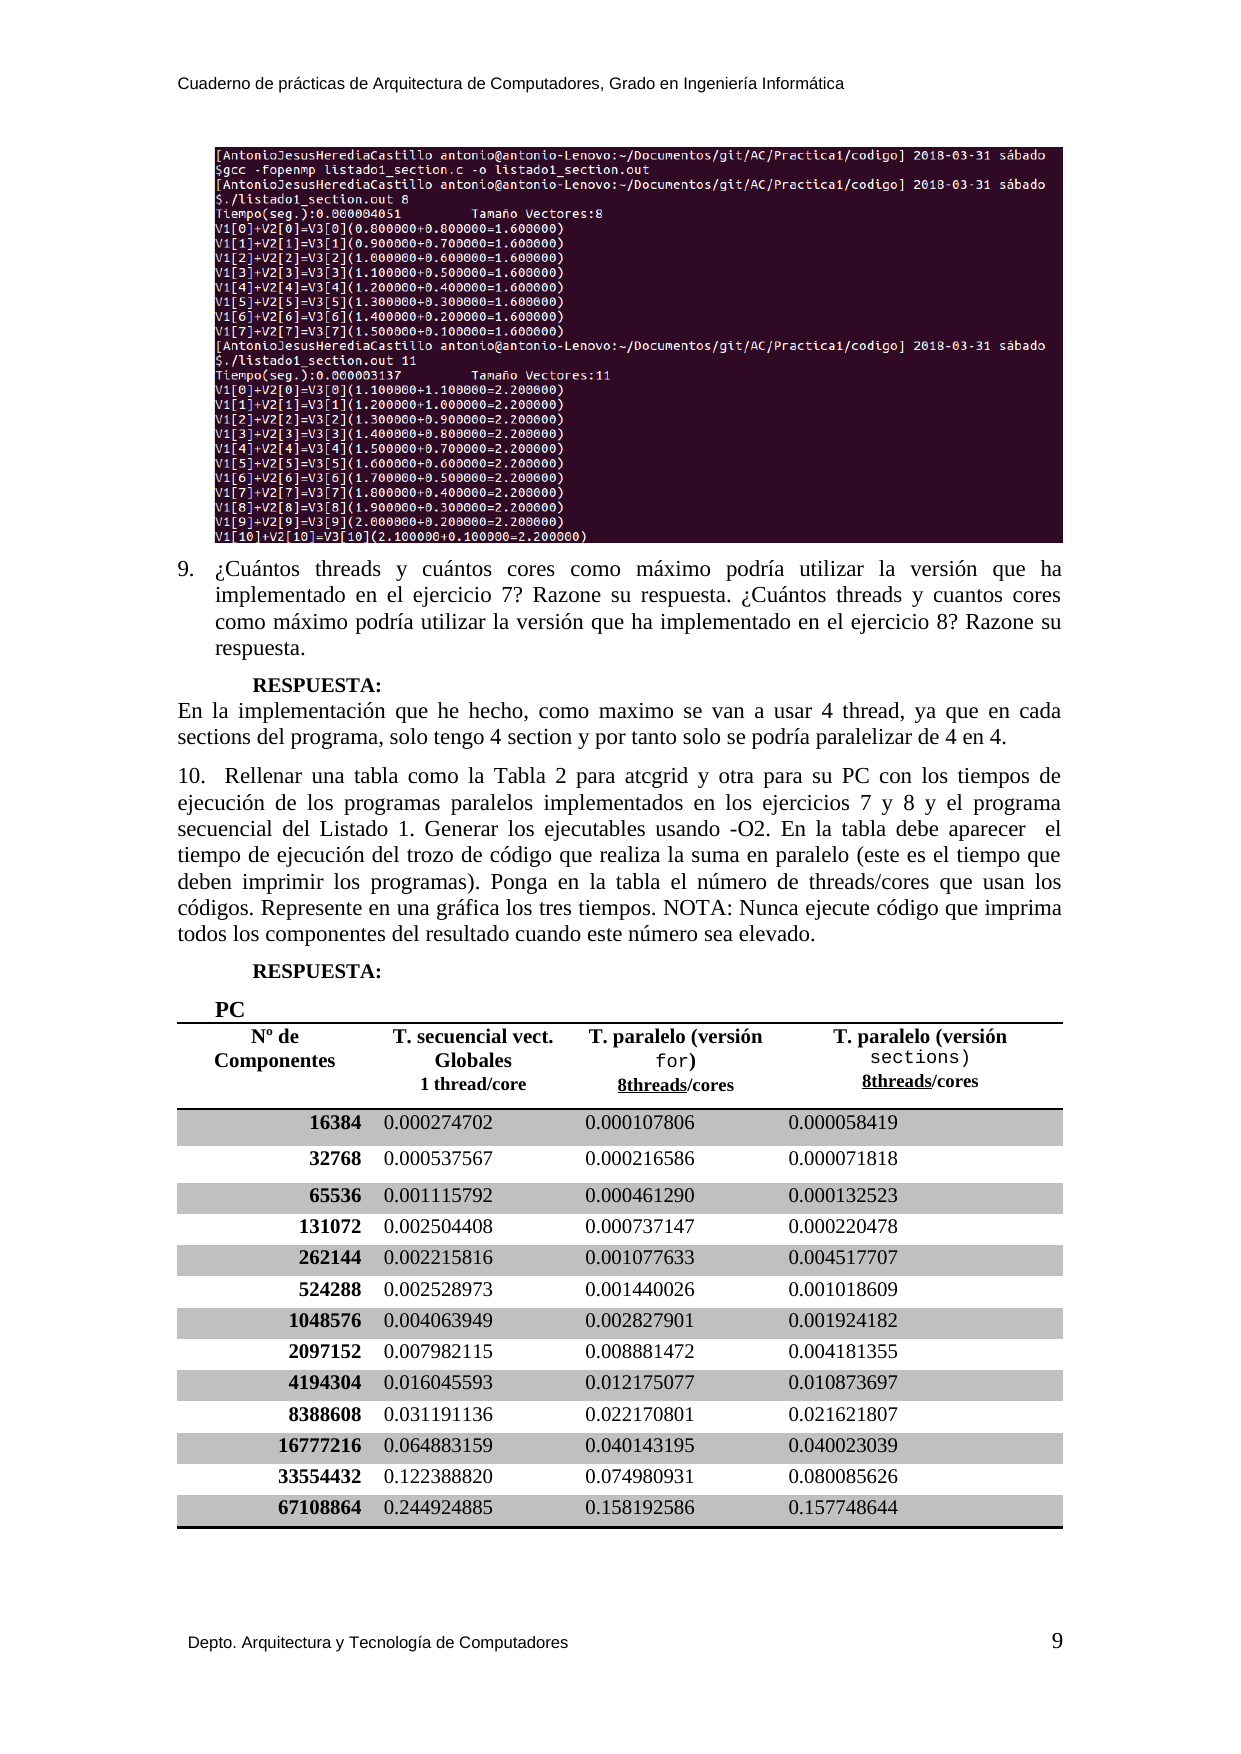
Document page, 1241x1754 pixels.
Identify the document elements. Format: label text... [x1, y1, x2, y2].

table_header T. paralelo (versión for) 8threads/cores [574, 1024, 777, 1107]
table_cell 32768 [177, 1146, 372, 1183]
table_header T. secuencial vect. Globales 1 thread/core [372, 1024, 574, 1107]
table_cell 0.002504408 [372, 1214, 574, 1245]
table_cell 131072 [177, 1214, 372, 1245]
table_cell 0.002827901 [574, 1308, 777, 1339]
table_cell 0.007982115 [372, 1339, 574, 1370]
text RESPUESTA: [252, 673, 1063, 697]
table_cell 0.000107806 [574, 1110, 777, 1146]
table_cell 0.158192586 [574, 1495, 777, 1526]
table_header T. paralelo (versión sections) 8threads/cores [777, 1024, 1063, 1107]
table_cell 0.001018609 [777, 1276, 1063, 1308]
table_cell 0.157748644 [777, 1495, 1063, 1526]
table_cell 0.000220478 [777, 1214, 1063, 1245]
table_cell 0.080085626 [777, 1464, 1063, 1495]
table_cell 0.004517707 [777, 1245, 1063, 1276]
text RESPUESTA: [252, 959, 1063, 983]
table_cell 0.001440026 [574, 1276, 777, 1308]
table_header Nº de Componentes [177, 1024, 372, 1107]
text 10. Rellenar una tabla como la Tabla 2 para atcgrid y otra para su PC con los tiempos de ejecución de los programas paralelos implementados en los ejercicios 7 y 8 y el programa secuencial del Listado 1. Generar los ejecutables usando -O2. En la tabla debe aparecer el tiempo de ejecución del trozo de código que realiza la suma en paralelo (este es el tiempo que deben imprimir los programas). Ponga en la tabla el número de threads/cores que usan los códigos. Represente en una gráfica los tres tiempos. NOTA: Nunca ejecute código que imprima todos los componentes del resultado cuando este número sea elevado. [177, 762, 1063, 947]
table_cell 0.000461290 [574, 1183, 777, 1214]
table_cell 524288 [177, 1276, 372, 1308]
table_cell 0.244924885 [372, 1495, 574, 1526]
table_cell 0.000537567 [372, 1146, 574, 1183]
table_cell 0.022170801 [574, 1401, 777, 1433]
table_cell 16384 [177, 1110, 372, 1146]
table_cell 1048576 [177, 1308, 372, 1339]
picture [214, 147, 1063, 543]
list PC [215, 996, 1063, 1022]
list ¿Cuántos threads y cuántos cores como máximo podría utilizar la versión que ha implementado en el ejercicio 7? Razone su respuesta. ¿Cuántos threads y cuantos cores como máximo podría utilizar la versión que ha implementado en el ejercicio 8? Razone su respuesta. [177, 555, 1063, 661]
text En la implementación que he hecho, como maximo se van a usar 4 thread, ya que en cada sections del programa, solo tengo 4 section y por tanto solo se podría paralelizar de 4 en 4. [177, 697, 1063, 750]
table_cell 0.074980931 [574, 1464, 777, 1495]
table_cell 0.000274702 [372, 1110, 574, 1146]
table_cell 65536 [177, 1183, 372, 1214]
table_cell 0.004181355 [777, 1339, 1063, 1370]
table_cell 0.000737147 [574, 1214, 777, 1245]
table_cell 0.002528973 [372, 1276, 574, 1308]
table_cell 0.012175077 [574, 1370, 777, 1401]
table_cell 0.010873697 [777, 1370, 1063, 1401]
table_cell 16777216 [177, 1433, 372, 1464]
table_cell 0.000132523 [777, 1183, 1063, 1214]
table_cell 0.016045593 [372, 1370, 574, 1401]
table_cell 0.040143195 [574, 1433, 777, 1464]
table_cell 0.031191136 [372, 1401, 574, 1433]
table_cell 0.040023039 [777, 1433, 1063, 1464]
table_cell 4194304 [177, 1370, 372, 1401]
table_cell 0.001115792 [372, 1183, 574, 1214]
table_cell 33554432 [177, 1464, 372, 1495]
table_cell 0.122388820 [372, 1464, 574, 1495]
table_cell 0.001077633 [574, 1245, 777, 1276]
table_cell 2097152 [177, 1339, 372, 1370]
table_cell 0.004063949 [372, 1308, 574, 1339]
table_cell 262144 [177, 1245, 372, 1276]
table_cell 0.001924182 [777, 1308, 1063, 1339]
table_cell 0.021621807 [777, 1401, 1063, 1433]
table_cell 0.000071818 [777, 1146, 1063, 1183]
table_cell 67108864 [177, 1495, 372, 1526]
table_cell 0.008881472 [574, 1339, 777, 1370]
table_cell 0.000058419 [777, 1110, 1063, 1146]
table_cell 0.064883159 [372, 1433, 574, 1464]
table_cell 0.000216586 [574, 1146, 777, 1183]
table_cell 8388608 [177, 1401, 372, 1433]
table_cell 0.002215816 [372, 1245, 574, 1276]
